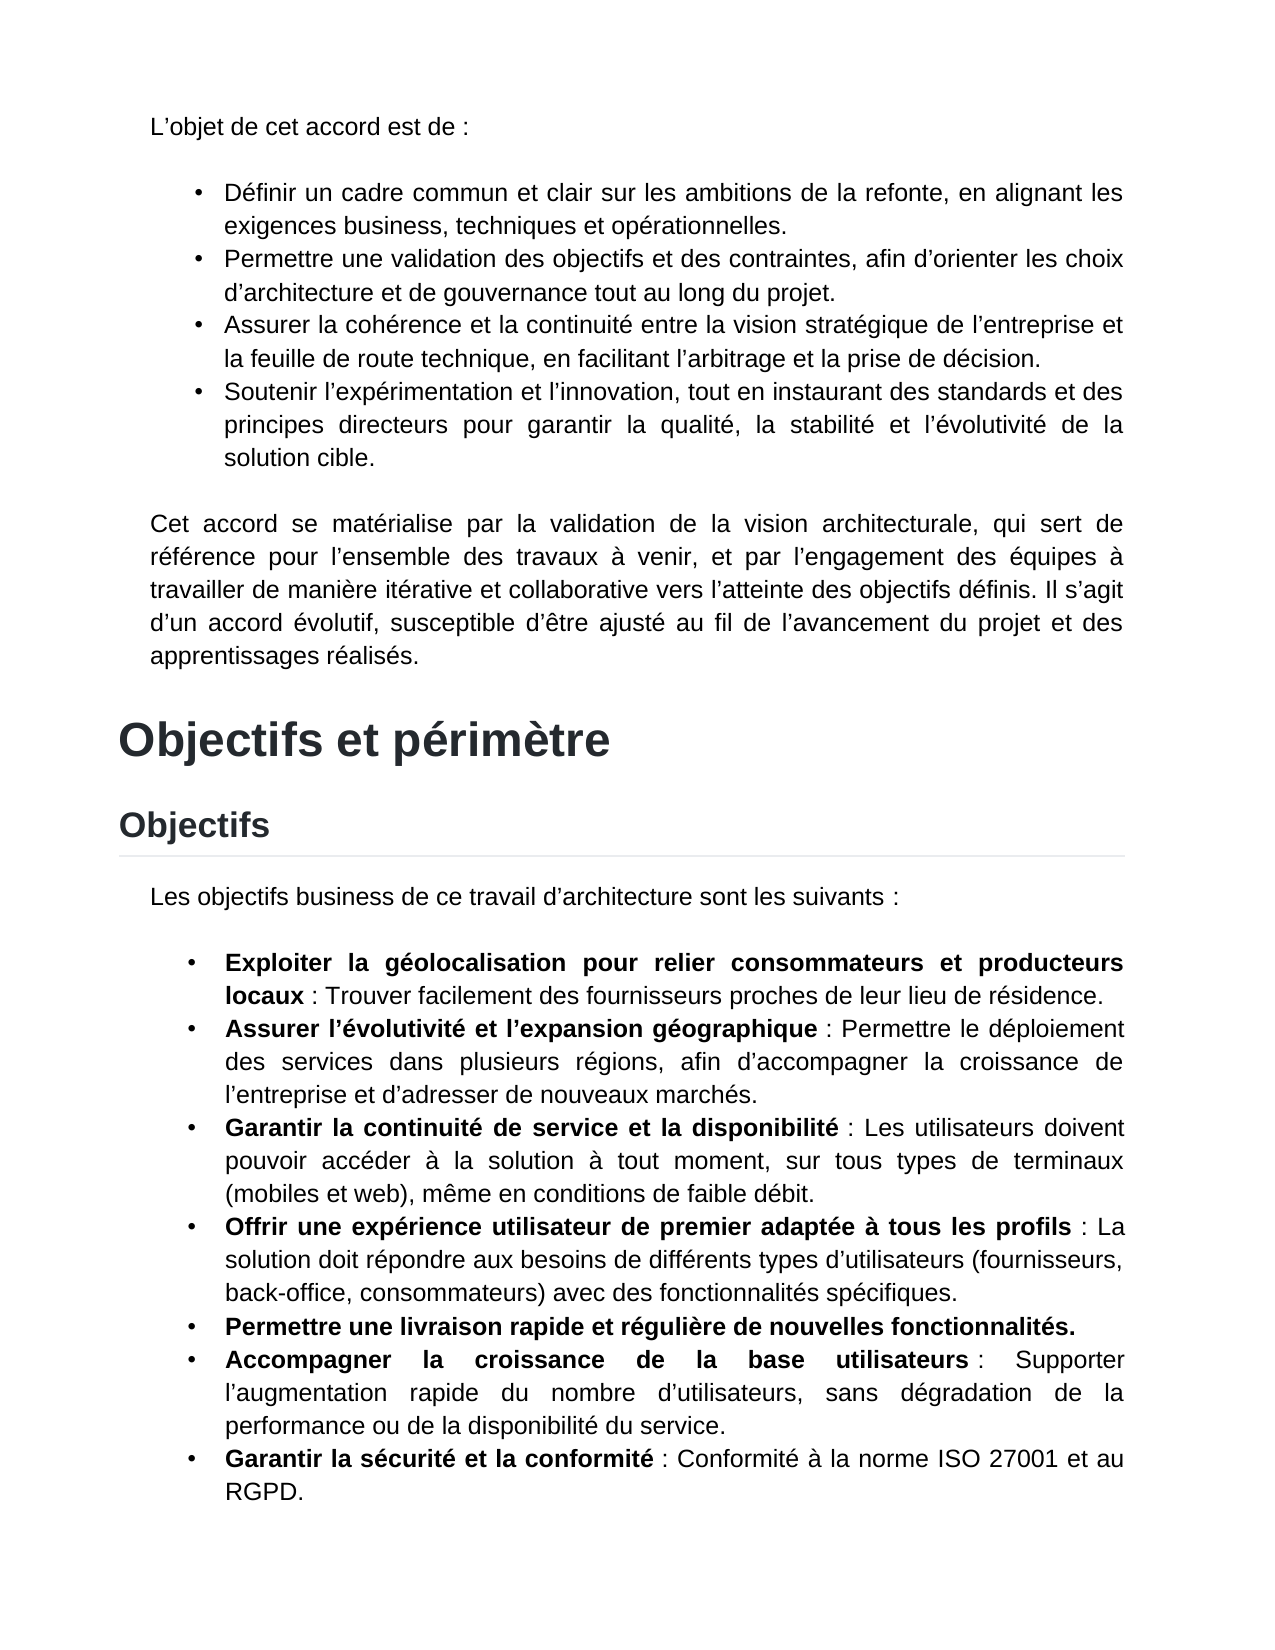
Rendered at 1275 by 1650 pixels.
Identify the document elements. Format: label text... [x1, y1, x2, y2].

text Les objectifs business de ce travail d’architecture sont les suivants : [150, 882, 1125, 911]
text Cet accord se matérialise par la validation de la vision architecturale, qui sert de référence pour l’ensemble des travaux à venir, et par l’engagement des équipes à travailler de manière itérative et collaborative vers l’atteinte des objectifs définis. Il s’agit d’un accord évolutif, susceptible d’être ajusté au fil de l’avancement du projet et des apprentissages réalisés. [150, 509, 1125, 670]
list Soutenir l’expérimentation et l’innovation, tout en instaurant des standards et des principes directeurs pour garantir la qualité, la stabilité et l’évolutivité de la solution cible. [194, 377, 1125, 472]
subtitle Objectifs et périmètre [119, 711, 1125, 767]
list Assurer l’évolutivité et l’expansion géographique : Permettre le déploiement des services dans plusieurs régions, afin d’accompagner la croissance de l’entreprise et d’adresser de nouveaux marchés. [187, 1014, 1125, 1109]
text L’objet de cet accord est de : [150, 112, 1125, 141]
list Exploiter la géolocalisation pour relier consommateurs et producteurs locaux : Trouver facilement des fournisseurs proches de leur lieu de résidence. [187, 948, 1125, 1010]
list Garantir la sécurité et la conformité : Conformité à la norme ISO 27001 et au RGPD. [187, 1444, 1125, 1506]
list Définir un cadre commun et clair sur les ambitions de la refonte, en alignant les exigences business, techniques et opérationnelles. [194, 178, 1125, 240]
list Assurer la cohérence et la continuité entre la vision stratégique de l’entreprise et la feuille de route technique, en facilitant l’arbitrage et la prise de décision. [194, 311, 1125, 372]
list Offrir une expérience utilisateur de premier adaptée à tous les profils : La solution doit répondre aux besoins de différents types d’utilisateurs (fournisseurs, back-office, consommateurs) avec des fonctionnalités spécifiques. [187, 1212, 1125, 1307]
list Permettre une validation des objectifs et des contraintes, afin d’orienter les choix d’architecture et de gouvernance tout au long du projet. [194, 244, 1125, 306]
list Accompagner la croissance de la base utilisateurs : Supporter l’augmentation rapide du nombre d’utilisateurs, sans dégradation de la performance ou de la disponibilité du service. [187, 1344, 1125, 1439]
subtitle Objectifs [119, 804, 1125, 855]
list Garantir la continuité de service et la disponibilité : Les utilisateurs doivent pouvoir accéder à la solution à tout moment, sur tous types de terminaux (mobiles et web), même en conditions de faible débit. [187, 1113, 1125, 1208]
list Permettre une livraison rapide et régulière de nouvelles fonctionnalités. [187, 1311, 1125, 1340]
